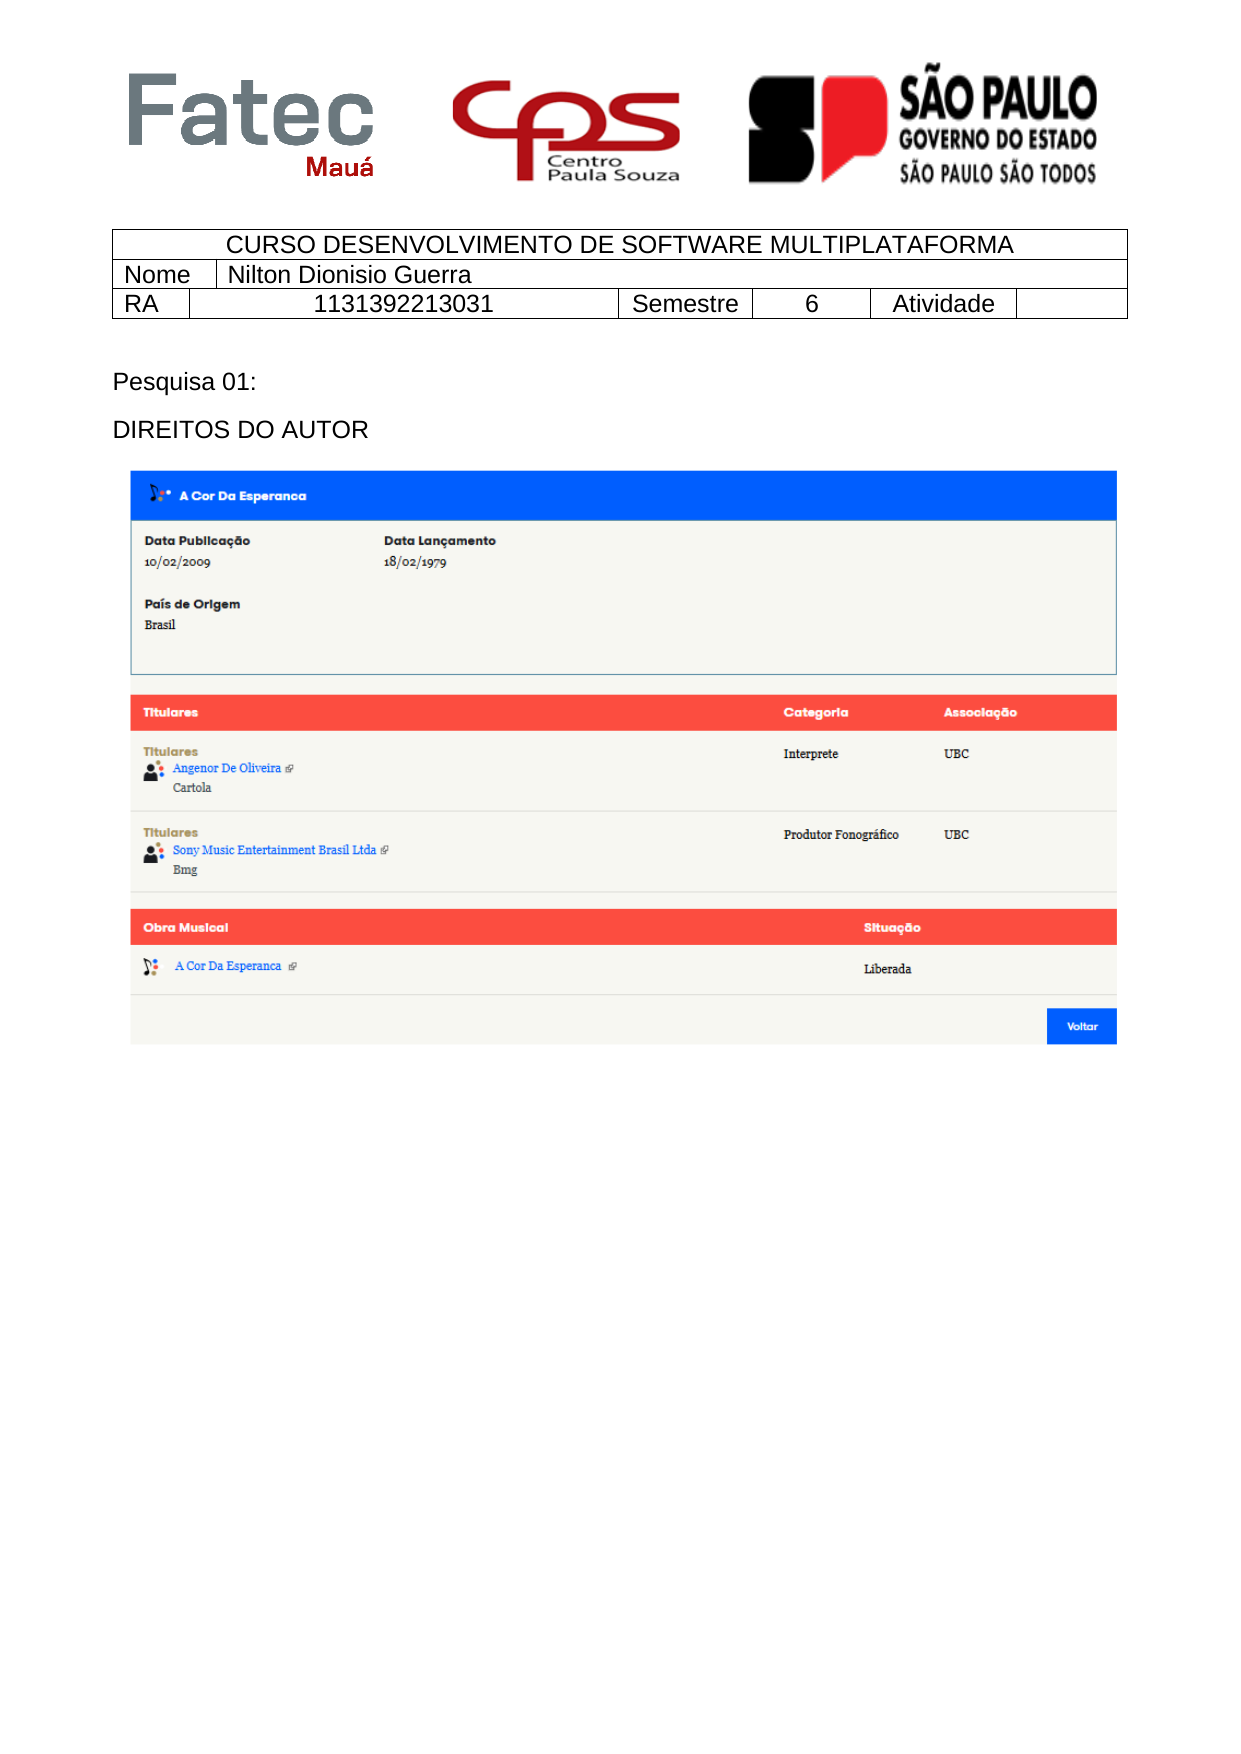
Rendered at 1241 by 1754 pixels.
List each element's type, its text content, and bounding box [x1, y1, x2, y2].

table_cell 1131392213031 [190, 289, 618, 318]
table_cell Atividade [871, 289, 1016, 318]
table_cell [1017, 289, 1127, 318]
table_header CURSO DESENVOLVIMENTO DE SOFTWARE MULTIPLATAFORMA [113, 230, 1127, 258]
text DIREITOS DO AUTOR [112, 414, 1128, 443]
table_cell RA [113, 289, 189, 318]
table_cell Semestre [619, 289, 752, 318]
picture [479, 60, 681, 203]
picture [143, 72, 377, 229]
table_cell 6 [753, 289, 870, 318]
picture [112, 462, 1128, 1063]
table_cell Nome [113, 260, 216, 288]
text Pesquisa 01: [112, 367, 1128, 396]
table_cell Nilton Dionisio Guerra [217, 260, 1127, 288]
